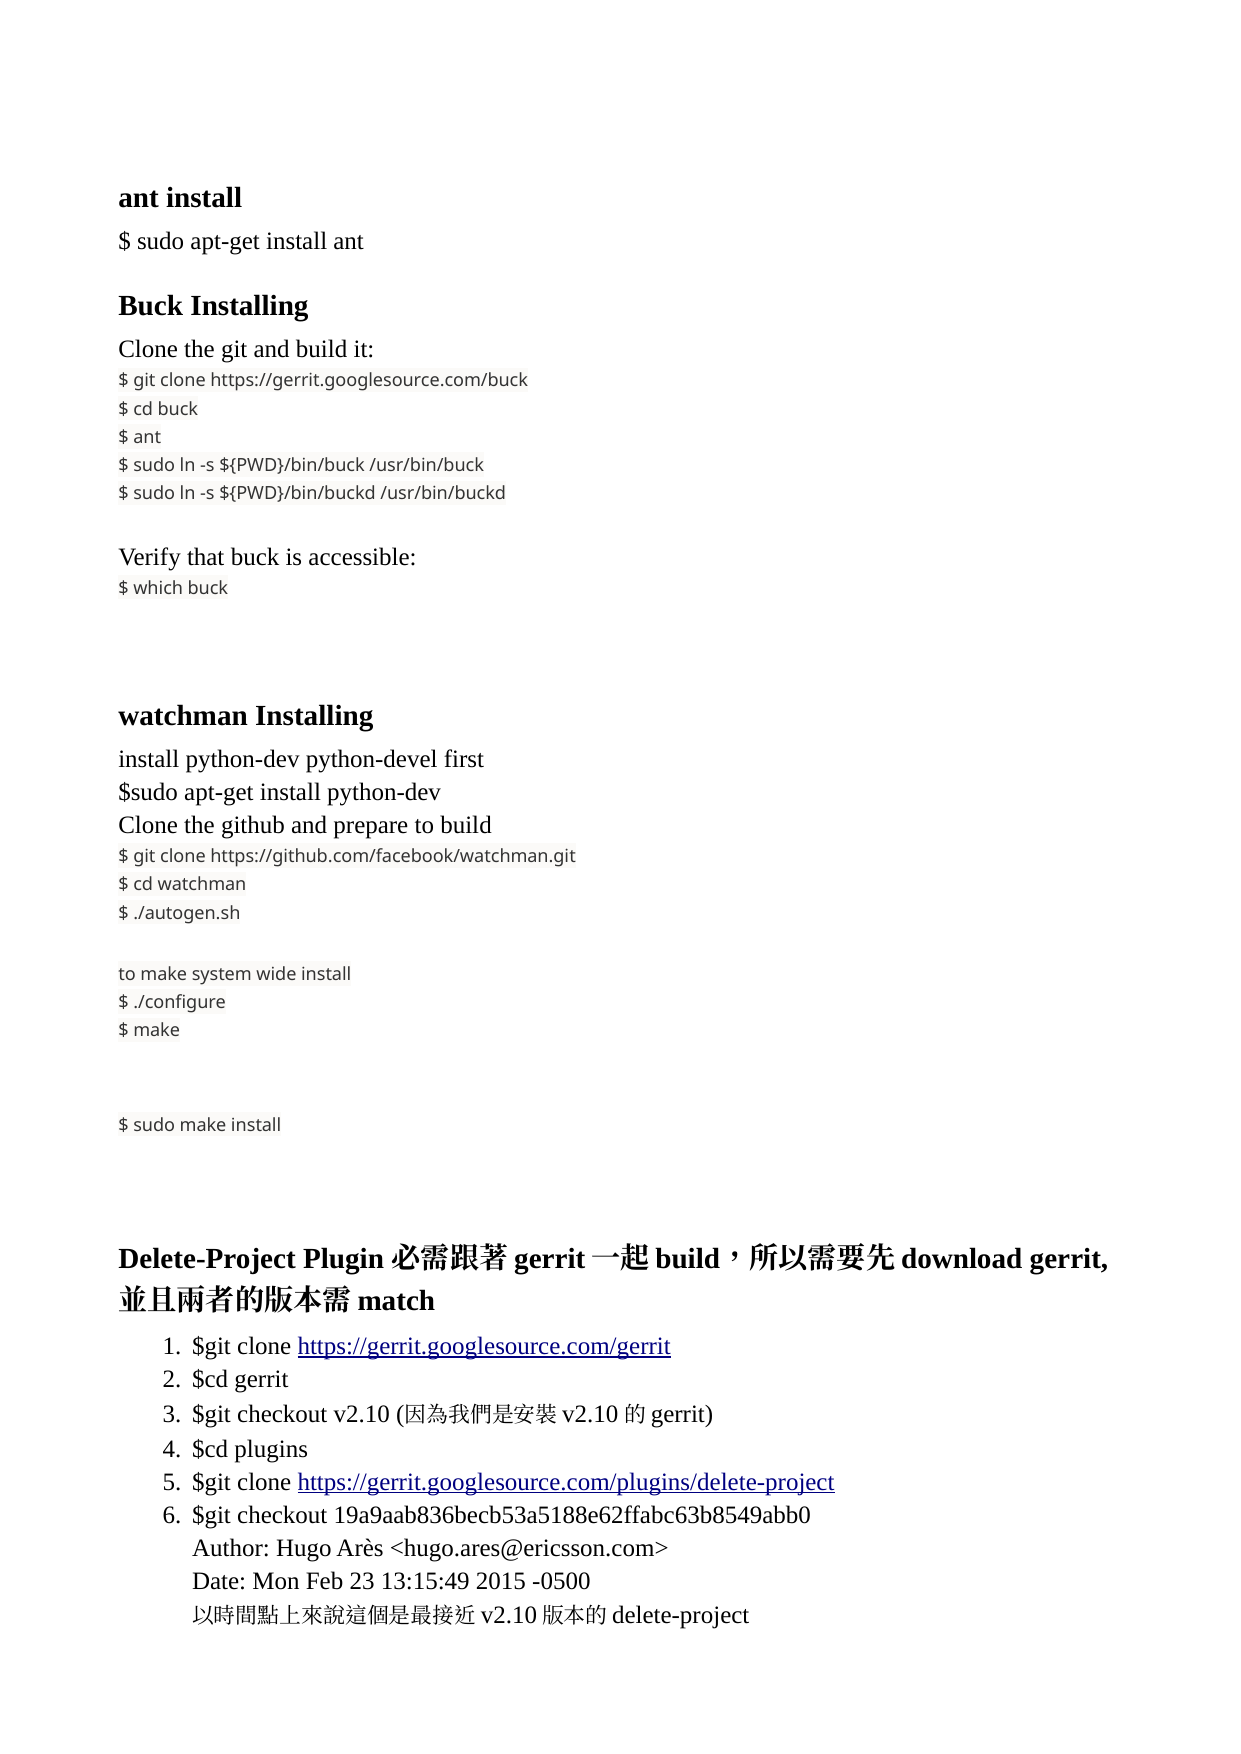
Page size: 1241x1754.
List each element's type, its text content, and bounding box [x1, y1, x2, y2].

text Clone the github and prepare to build [118, 810, 1122, 839]
text $ git clone https://gerrit.googlesource.com/buck [118, 368, 1122, 392]
list $cd gerrit [162, 1364, 1122, 1393]
text $ git clone https://github.com/facebook/watchman.git [118, 843, 1122, 868]
list Date: Mon Feb 23 13:15:49 2015 -0500 [162, 1566, 1122, 1594]
list $git checkout v2.10 (因為我們是安裝v2.10 的gerrit) [162, 1397, 1122, 1429]
text install python-dev python-devel first [118, 744, 1122, 773]
subtitle Buck Installing [118, 288, 1122, 322]
text Clone the git and build it: [118, 334, 1122, 363]
list Author: Hugo Arès <hugo.ares@ericsson.com> [162, 1533, 1122, 1561]
subtitle Delete-Project Plugin 必需跟著gerrit一起build，所以需要先download gerrit, 並且兩者的版本需match [118, 1235, 1122, 1319]
text $sudo apt-get install python-dev [118, 777, 1122, 806]
text $ sudo ln -s ${PWD}/bin/buck /usr/bin/buck [118, 452, 1122, 477]
list $cd plugins [162, 1434, 1122, 1462]
text $ sudo ln -s ${PWD}/bin/buckd /usr/bin/buckd [118, 481, 1122, 505]
text Verify that buck is accessible: [118, 542, 1122, 571]
list $git clone https://gerrit.googlesource.com/gerrit [162, 1331, 1122, 1360]
subtitle ant install [118, 180, 1122, 214]
list $git checkout 19a9aab836becb53a5188e62ffabc63b8549abb0 [162, 1500, 1122, 1528]
text $ cd buck [118, 396, 1122, 420]
subtitle watchman Installing [118, 698, 1122, 732]
text $ sudo make install [118, 1112, 1122, 1136]
text to make system wide install [118, 961, 1122, 986]
list 以時間點上來說這個是最接近v2.10版本的delete-project [162, 1599, 1122, 1630]
list $git clone https://gerrit.googlesource.com/plugins/delete-project [162, 1467, 1122, 1495]
text $ ant [118, 424, 1122, 449]
text $ ./autogen.sh [118, 900, 1122, 924]
text $ ./configure [118, 989, 1122, 1014]
text $ which buck [118, 575, 1122, 599]
text $ sudo apt-get install ant [118, 226, 1122, 255]
text $ make [118, 1017, 1122, 1042]
text $ cd watchman [118, 872, 1122, 896]
